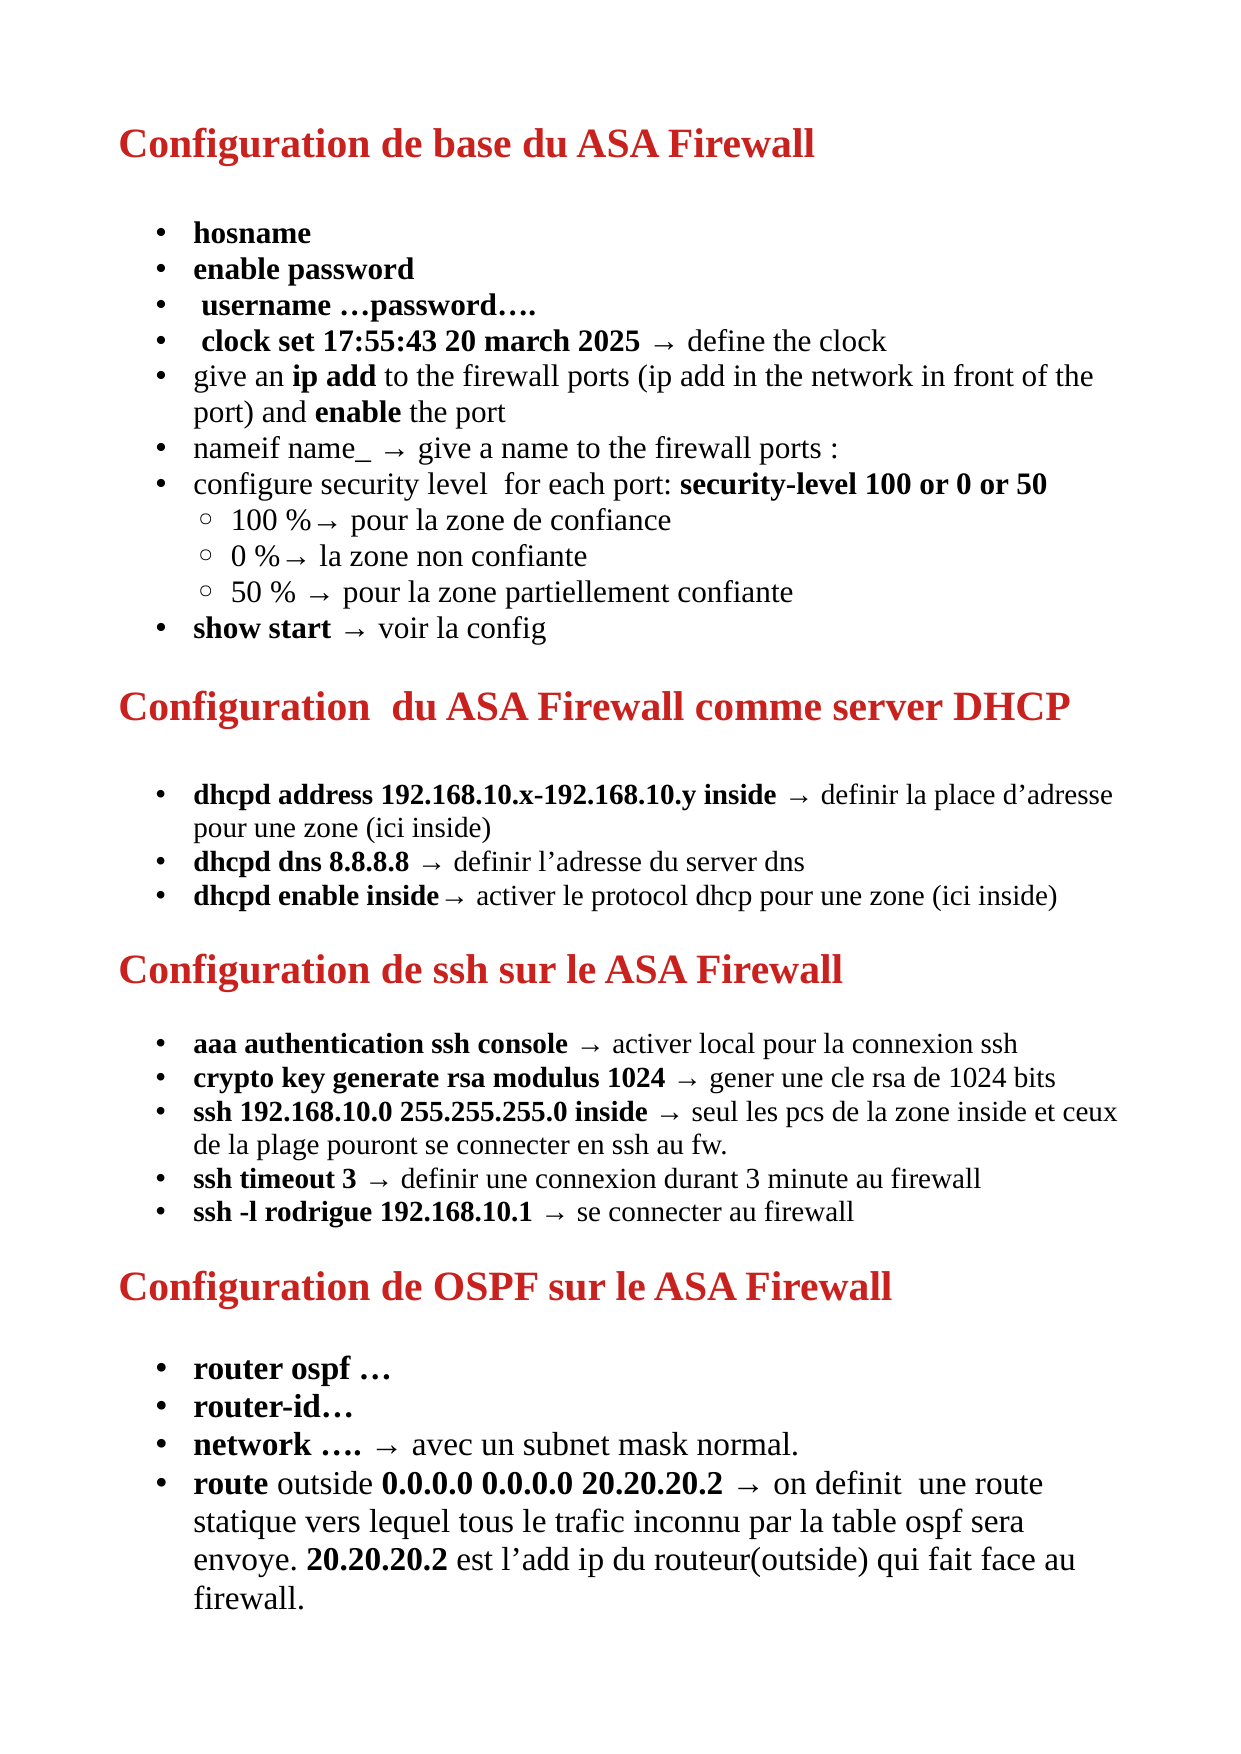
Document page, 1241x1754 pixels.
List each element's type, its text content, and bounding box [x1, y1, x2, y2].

text Configuration de OSPF sur le ASA Firewall [118, 1262, 1122, 1310]
list router-id… [156, 1386, 1122, 1425]
list dhcpd address 192.168.10.x-192.168.10.y inside → definir la place d’adresse pour une zone (ici inside) [156, 777, 1122, 844]
list route outside 0.0.0.0 0.0.0.0 20.20.20.2 → on definit une route statique vers lequel tous le trafic inconnu par la table ospf sera envoye. 20.20.20.2 est l’add ip du routeur(outside) qui fait face au firewall. [156, 1463, 1122, 1616]
list show start → voir la config [156, 609, 1122, 645]
list network …. → avec un subnet mask normal. [156, 1425, 1122, 1463]
list 0 %→ la zone non confiante [193, 537, 1122, 573]
list ssh timeout 3 → definir une connexion durant 3 minute au firewall [156, 1161, 1122, 1194]
list clock set 17:55:43 20 march 2025 → define the clock [156, 322, 1122, 358]
text Configuration de ssh sur le ASA Firewall [118, 945, 1122, 993]
list aaa authentication ssh console → activer local pour la connexion ssh [156, 1026, 1122, 1060]
text Configuration de base du ASA Firewall [118, 118, 1122, 166]
list configure security level for each port: security-level 100 or 0 or 50 [156, 466, 1122, 501]
list 100 %→ pour la zone de confiance [193, 501, 1122, 537]
list crypto key generate rsa modulus 1024 → gener une cle rsa de 1024 bits [156, 1060, 1122, 1094]
list ssh -l rodrigue 192.168.10.1 → se connecter au firewall [156, 1194, 1122, 1228]
list dhcpd dns 8.8.8.8 → definir l’adresse du server dns [156, 844, 1122, 878]
list nameif name_ → give a name to the firewall ports : [156, 429, 1122, 466]
list router ospf … [156, 1348, 1122, 1386]
list ssh 192.168.10.0 255.255.255.0 inside → seul les pcs de la zone inside et ceux de la plage pouront se connecter en ssh au fw. [156, 1094, 1122, 1161]
list hosname [156, 214, 1122, 250]
list 50 % → pour la zone partiellement confiante [193, 573, 1122, 609]
list enable password [156, 250, 1122, 286]
list username …password…. [156, 286, 1122, 322]
list give an ip add to the firewall ports (ip add in the network in front of the port) and enable the port [156, 358, 1122, 429]
list dhcpd enable inside→ activer le protocol dhcp pour une zone (ici inside) [156, 878, 1122, 911]
text Configuration du ASA Firewall comme server DHCP [118, 681, 1122, 729]
